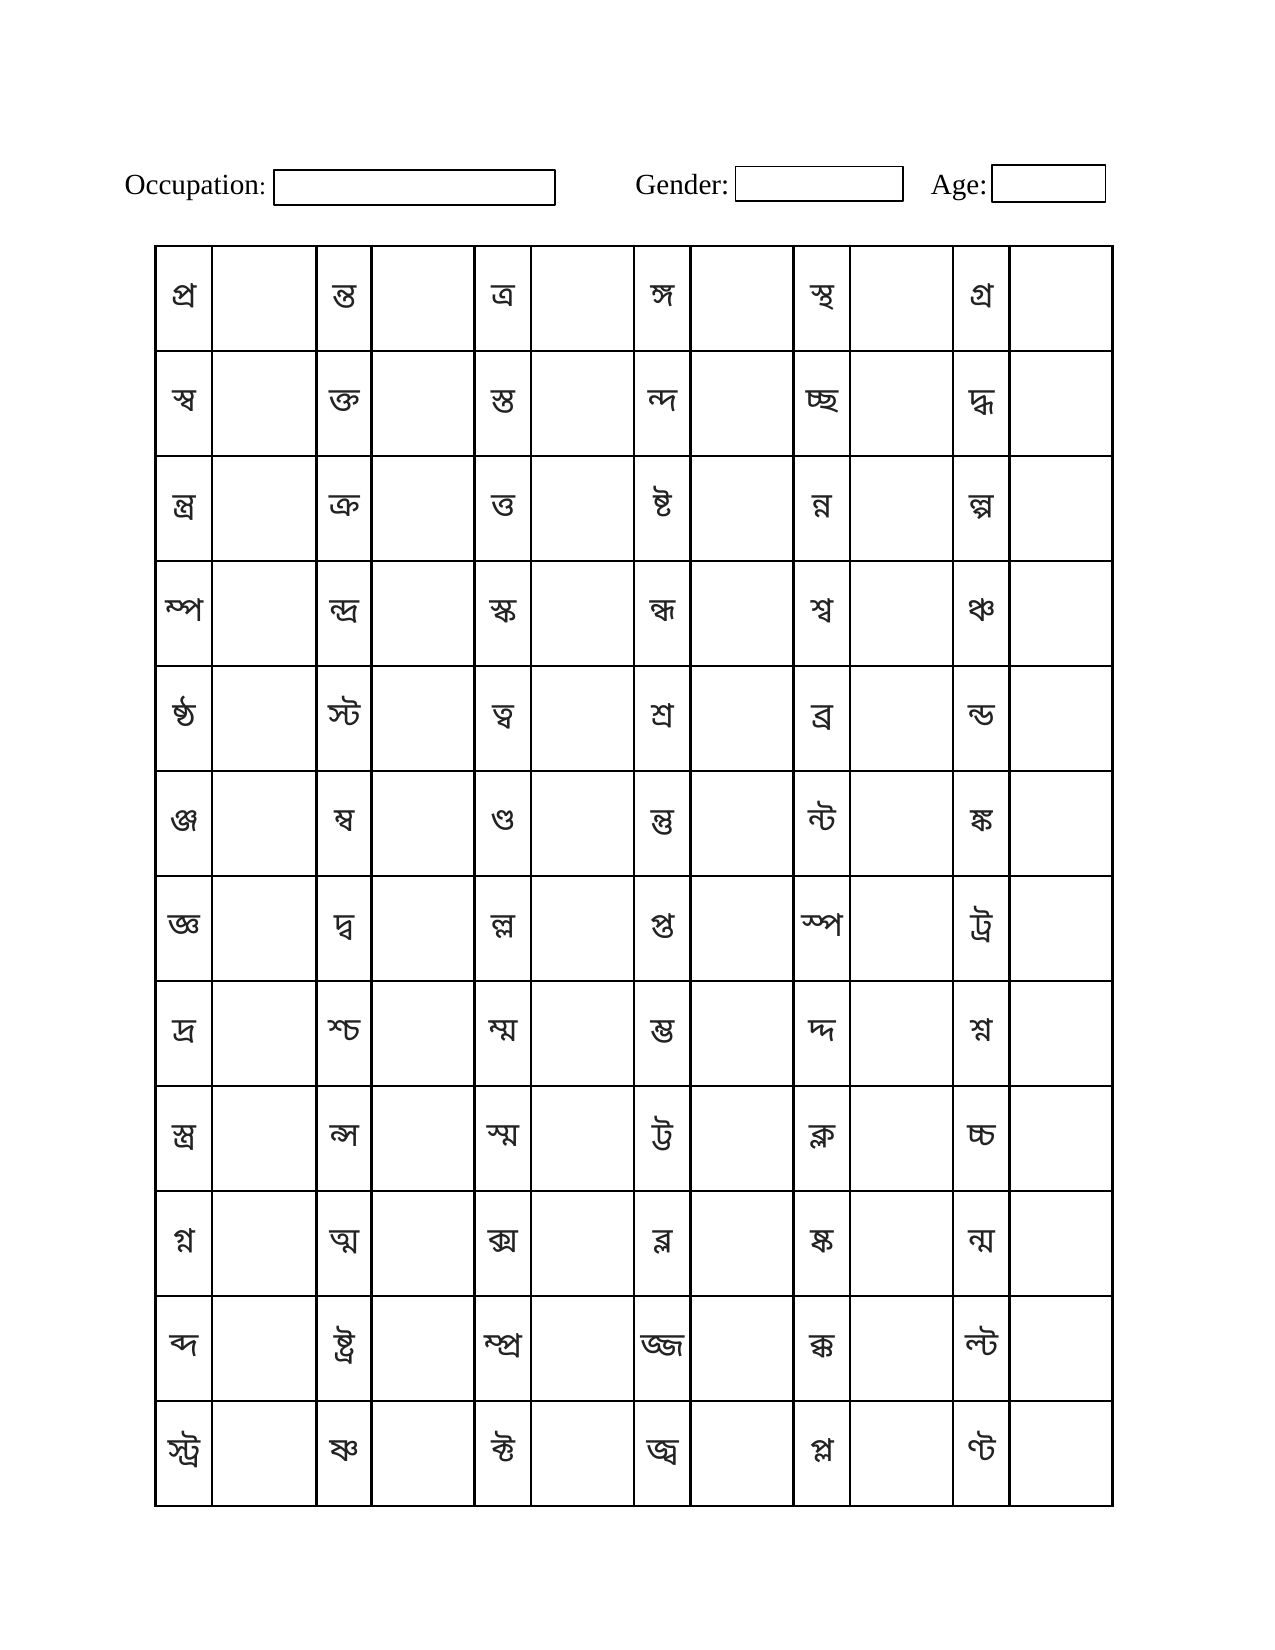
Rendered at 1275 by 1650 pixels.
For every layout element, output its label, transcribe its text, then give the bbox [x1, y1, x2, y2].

table_cell [532, 1192, 633, 1294]
table_cell স্ম [476, 1087, 530, 1189]
table_cell [692, 667, 792, 769]
table_cell [373, 457, 473, 559]
table_cell জ্ঞ [157, 877, 211, 979]
table_cell ব্র [795, 667, 849, 769]
table_cell [213, 1297, 315, 1399]
table_cell [373, 1192, 473, 1294]
text [1106, 167, 1157, 201]
table_cell ব্দ [157, 1297, 211, 1399]
table_cell [532, 562, 633, 664]
table_cell [851, 1192, 952, 1294]
table_cell ম্ভ [635, 982, 689, 1084]
table_cell শ্চ [318, 982, 370, 1084]
table_cell [373, 772, 473, 874]
text Age: [904, 167, 991, 201]
table_cell স্ট্র [157, 1402, 211, 1504]
table_cell ল্ট [954, 1297, 1008, 1399]
table_cell [213, 772, 315, 874]
table_cell [532, 1087, 633, 1189]
table_cell [373, 667, 473, 769]
text Occupation: Gender: [118, 167, 735, 201]
table_cell ক্স [476, 1192, 530, 1294]
table_cell [1011, 352, 1111, 454]
table_cell স্ট [318, 667, 370, 769]
table_cell ক্ট [476, 1402, 530, 1504]
table_header গ্র [954, 247, 1008, 349]
table_cell [532, 352, 633, 454]
table_cell [373, 352, 473, 454]
table_cell চ্ছ [795, 352, 849, 454]
table_cell [692, 772, 792, 874]
table_cell প্ত [635, 877, 689, 979]
table_cell [851, 772, 952, 874]
table_cell ন্ন [795, 457, 849, 559]
table_cell ক্ক [795, 1297, 849, 1399]
table_cell জ্জ [635, 1297, 689, 1399]
table_cell ক্ত [318, 352, 370, 454]
table_cell স্প [795, 877, 849, 979]
table_cell ষ্ণ [318, 1402, 370, 1504]
table_cell ম্প [157, 562, 211, 664]
table_header [1011, 247, 1111, 349]
table_header ত্র [476, 247, 530, 349]
table_cell [1011, 772, 1111, 874]
table_cell [692, 1402, 792, 1504]
table_cell [1011, 562, 1111, 664]
table_cell দ্ধ [954, 352, 1008, 454]
table_cell [213, 667, 315, 769]
table_header [532, 247, 633, 349]
table_header [373, 247, 473, 349]
table_cell [692, 562, 792, 664]
table_cell [692, 457, 792, 559]
table_cell স্ক [476, 562, 530, 664]
table_cell স্ত্র [157, 1087, 211, 1189]
table_cell [213, 1192, 315, 1294]
table_cell গ্ন [157, 1192, 211, 1294]
table_cell ন্তু [635, 772, 689, 874]
table_cell দ্র [157, 982, 211, 1084]
table_cell [1011, 1087, 1111, 1189]
table_cell ল্ল [476, 877, 530, 979]
table_cell [213, 457, 315, 559]
table_cell জ্ব [635, 1402, 689, 1504]
table_cell ণ্ড [476, 772, 530, 874]
table_cell ঞ্চ [954, 562, 1008, 664]
table_cell ষ্ক [795, 1192, 849, 1294]
table_cell ঞ্জ [157, 772, 211, 874]
table_cell [851, 562, 952, 664]
table_cell ল্প [954, 457, 1008, 559]
table_cell [213, 1402, 315, 1504]
table_cell [1011, 982, 1111, 1084]
table_cell [1011, 1297, 1111, 1399]
table_cell ক্র [318, 457, 370, 559]
table_header স্থ [795, 247, 849, 349]
table_cell ন্দ্র [318, 562, 370, 664]
table_cell ষ্ঠ [157, 667, 211, 769]
table_cell [532, 877, 633, 979]
table_cell [692, 982, 792, 1084]
table_cell [532, 772, 633, 874]
table_cell [692, 1087, 792, 1189]
table_cell ট্ট [635, 1087, 689, 1189]
table_cell দ্দ [795, 982, 849, 1084]
table_cell [851, 1087, 952, 1189]
table_cell [373, 562, 473, 664]
table_cell স্ব [157, 352, 211, 454]
table_cell [1011, 877, 1111, 979]
table_cell শ্র [635, 667, 689, 769]
table_cell ন্ম [954, 1192, 1008, 1294]
table_cell ন্ধ [635, 562, 689, 664]
table_cell স্ত [476, 352, 530, 454]
table_cell [373, 1087, 473, 1189]
table_cell ম্ম [476, 982, 530, 1084]
table_cell [213, 982, 315, 1084]
table_header [213, 247, 315, 349]
table_cell [532, 667, 633, 769]
table_cell ন্দ [635, 352, 689, 454]
table_cell ট্র [954, 877, 1008, 979]
table_cell [373, 982, 473, 1084]
table_cell ঙ্ক [954, 772, 1008, 874]
table_cell [851, 1402, 952, 1504]
table_cell ত্ব [476, 667, 530, 769]
table_cell [851, 982, 952, 1084]
table_cell [532, 1297, 633, 1399]
table_cell [213, 1087, 315, 1189]
table_cell ত্ত [476, 457, 530, 559]
table_cell [851, 352, 952, 454]
table_cell দ্ব [318, 877, 370, 979]
table_cell [213, 562, 315, 664]
table_cell [532, 1402, 633, 1504]
table_cell [1011, 1192, 1111, 1294]
table_cell ন্ড [954, 667, 1008, 769]
table_cell [532, 982, 633, 1084]
table_cell শ্ন [954, 982, 1008, 1084]
table_cell [373, 1297, 473, 1399]
table_header ঙ্গ [635, 247, 689, 349]
table_header প্র [157, 247, 211, 349]
table_cell ন্ত্র [157, 457, 211, 559]
table_cell [1011, 1402, 1111, 1504]
table_header [692, 247, 792, 349]
table_cell ন্স [318, 1087, 370, 1189]
table_cell ব্ল [635, 1192, 689, 1294]
table_cell প্ল [795, 1402, 849, 1504]
table_cell চ্চ [954, 1087, 1008, 1189]
table_cell [213, 877, 315, 979]
table_cell ক্ল [795, 1087, 849, 1189]
table_cell ম্ব [318, 772, 370, 874]
table_cell শ্ব [795, 562, 849, 664]
table_cell [1011, 667, 1111, 769]
table_cell ষ্ট [635, 457, 689, 559]
table_cell [213, 352, 315, 454]
table_cell [692, 1192, 792, 1294]
table_header ন্ত [318, 247, 370, 349]
table_cell ণ্ট [954, 1402, 1008, 1504]
table_cell [692, 877, 792, 979]
table_cell ম্প্র [476, 1297, 530, 1399]
table_cell [373, 1402, 473, 1504]
table_cell [851, 457, 952, 559]
table_cell [532, 457, 633, 559]
table_cell ত্ম [318, 1192, 370, 1294]
table_cell [851, 1297, 952, 1399]
table_header [851, 247, 952, 349]
table_cell [851, 667, 952, 769]
table_cell [692, 1297, 792, 1399]
table_cell [692, 352, 792, 454]
table_cell [1011, 457, 1111, 559]
table_cell ন্ট [795, 772, 849, 874]
table_cell ষ্ট্র [318, 1297, 370, 1399]
table_cell [373, 877, 473, 979]
table_cell [851, 877, 952, 979]
